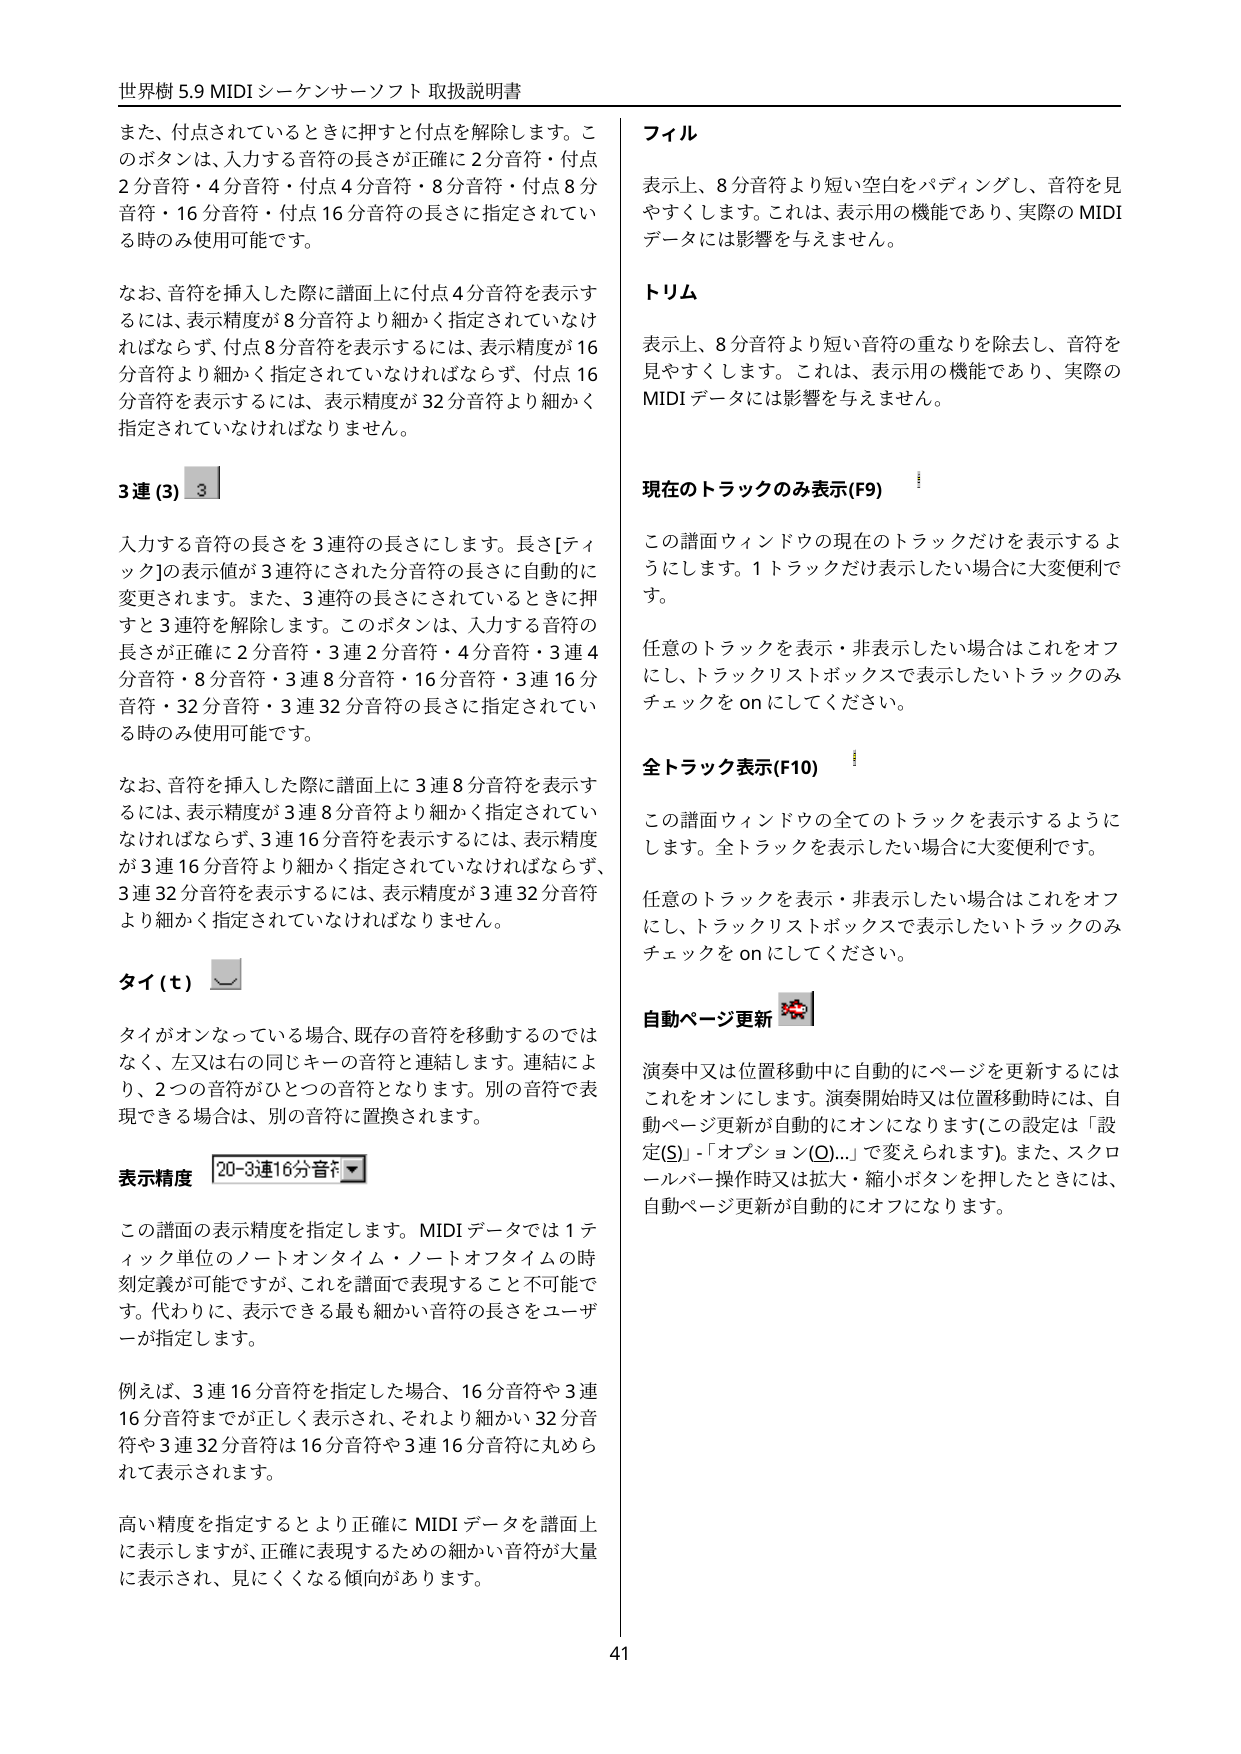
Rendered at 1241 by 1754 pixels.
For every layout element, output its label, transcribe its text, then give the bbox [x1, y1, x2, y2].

text この譜面ウィンドウの全てのトラックを表示するようにします。全トラックを表示したい場合に大変便利です。 [642, 806, 1122, 859]
text この譜面の表示精度を指定します。MIDIデータでは1ティック単位のノートオンタイム・ノートオフタイムの時刻定義が可能ですが、これを譜面で表現すること不可能です。代わりに、表示できる最も細かい音符の長さをユーザーが指定します。 [118, 1216, 598, 1351]
text 自動ページ更新 [642, 991, 1122, 1031]
text タイ (ｔ) [118, 958, 598, 995]
text この譜面ウィンドウの現在のトラックだけを表示するようにします。1トラックだけ表示したい場合に大変便利です。 [642, 527, 1122, 608]
text 表示上、8分音符より短い空白をパディングし、音符を見やすくします。これは、表示用の機能であり、実際のMIDIデータには影響を与えません。 [642, 171, 1122, 252]
text 任意のトラックを表示・非表示したい場合はこれをオフにし、トラックリストボックスで表示したいトラックのみチェックをonにしてください。 [642, 634, 1122, 715]
text なお、音符を挿入した際に譜面上に3連8分音符を表示するには、表示精度が3連8分音符より細かく指定されていなければならず、3連16分音符を表示するには、表示精度が3連16分音符より細かく指定されていなければならず、3連32分音符を表示するには、表示精度が3連32分音符より細かく指定されていなければなりません。 [118, 771, 598, 933]
text 3連 (3) [118, 466, 598, 504]
text 現在のトラックのみ表示(F9) [642, 462, 1122, 502]
text 入力する音符の長さを3連符の長さにします。長さ[ティック]の表示値が3連符にされた分音符の長さに自動的に変更されます。また、3連符の長さにされているときに押すと3連符を解除します。このボタンは、入力する音符の長さが正確に2分音符・3連2分音符・4分音符・3連4分音符・8分音符・3連8分音符・16分音符・3連16分音符・32分音符・3連32分音符の長さに指定されている時のみ使用可能です。 [118, 530, 598, 746]
text 任意のトラックを表示・非表示したい場合はこれをオフにし、トラックリストボックスで表示したいトラックのみチェックをonにしてください。 [642, 885, 1122, 966]
text 入力する音符の長さに付点をつけます。長さ[ティック]の表示値が付点された音符の長さに自動的に変更されます。また、付点されているときに押すと付点を解除します。このボタンは、入力する音符の長さが正確に2分音符・付点2分音符・4分音符・付点4分音符・8分音符・付点8分音符・16分音符・付点16分音符の長さに指定されている時のみ使用可能です。 [118, 118, 598, 253]
text タイがオンなっている場合、既存の音符を移動するのではなく、左又は右の同じキーの音符と連結します。連結により、2つの音符がひとつの音符となります。別の音符で表現できる場合は、別の音符に置換されます。 [118, 1021, 598, 1129]
text フィル [642, 118, 1122, 145]
text 全トラック表示(F10) [642, 740, 1122, 780]
text 例えば、3連16分音符を指定した場合、16分音符や3連16分音符までが正しく表示され、それより細かい32分音符や3連32分音符は16分音符や3連16分音符に丸められて表示されます。 [118, 1377, 598, 1485]
picture [917, 471, 921, 488]
text 高い精度を指定するとより正確にMIDIデータを譜面上に表示しますが、正確に表現するための細かい音符が大量に表示され、見にくくなる傾向があります。 [118, 1510, 598, 1591]
text 表示精度 [118, 1154, 598, 1191]
text なお、音符を挿入した際に譜面上に付点4分音符を表示するには、表示精度が8分音符より細かく指定されていなければならず、付点8分音符を表示するには、表示精度が16分音符より細かく指定されていなければならず、付点16分音符を表示するには、表示精度が32分音符より細かく指定されていなければなりません。 [118, 278, 598, 440]
picture [210, 958, 242, 990]
picture [211, 1154, 369, 1186]
text トリム [642, 277, 1122, 304]
text 表示上、8分音符より短い音符の重なりを除去し、音符を見やすくします。これは、表示用の機能であり、実際のMIDIデータには影響を与えません。 [642, 330, 1122, 411]
text 定(S)」-「オプション(O)...」で変えられます)。また、スクロールバー操作時又は拡大・縮小ボタンを押したときには、自動ページ更新が自動的にオフになります。 [642, 1138, 1122, 1219]
text 演奏中又は位置移動中に自動的にページを更新するにはこれをオンにします。演奏開始時又は位置移動時には、自動ページ更新が自動的にオンになります(この設定は「設 [642, 1057, 1122, 1138]
